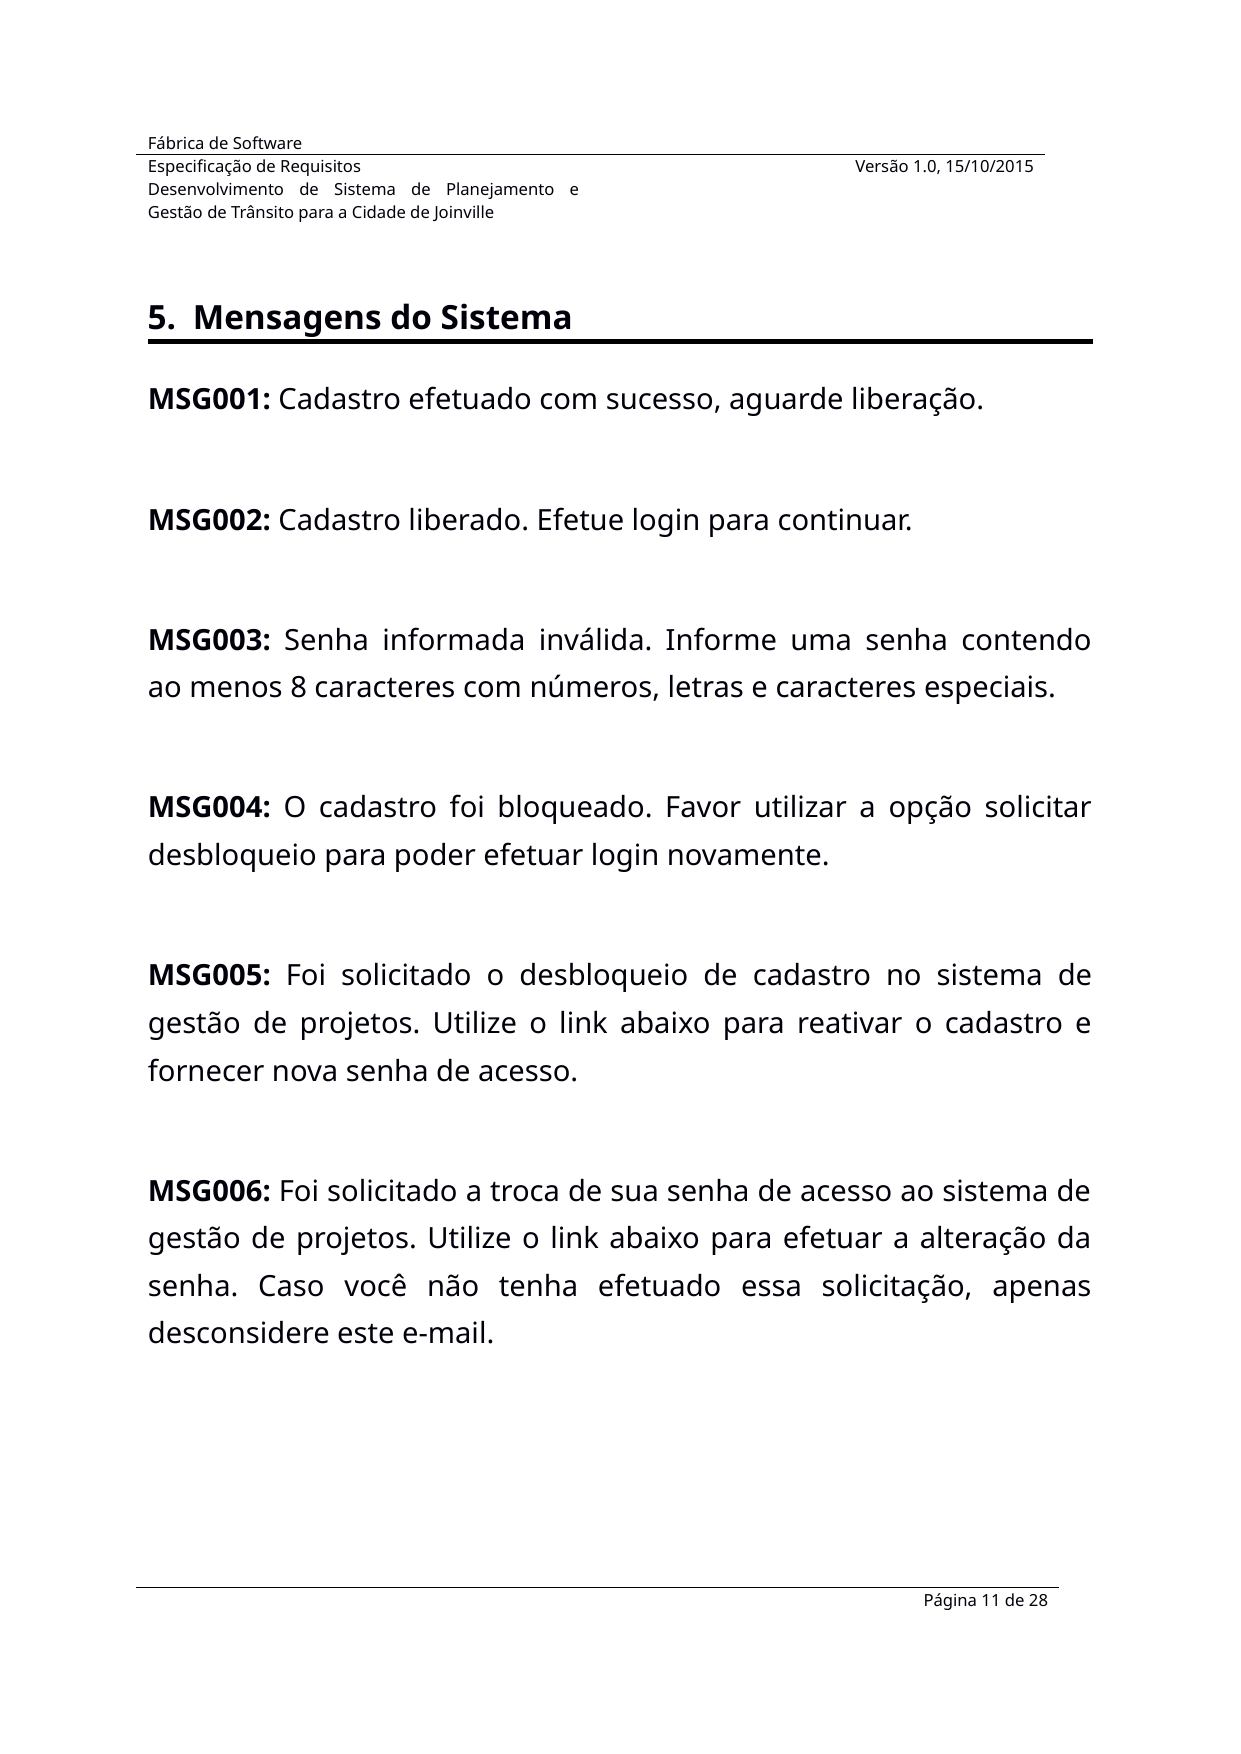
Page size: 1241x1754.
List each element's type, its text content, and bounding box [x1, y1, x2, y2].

text MSG004: O cadastro foi bloqueado. Favor utilizar a opção solicitar desbloqueio para poder efetuar login novamente. [148, 787, 1093, 874]
text MSG005: Foi solicitado o desbloqueio de cadastro no sistema de gestão de projetos. Utilize o link abaixo para reativar o cadastro e fornecer nova senha de acesso. [148, 954, 1093, 1089]
subtitle Mensagens do Sistema [147, 294, 1093, 344]
text MSG001: Cadastro efetuado com sucesso, aguarde liberação. [148, 378, 1093, 418]
text MSG002: Cadastro liberado. Efetue login para continuar. [148, 499, 1093, 538]
text MSG003: Senha informada inválida. Informe uma senha contendo ao menos 8 caracteres com números, letras e caracteres especiais. [148, 619, 1093, 706]
text MSG006: Foi solicitado a troca de sua senha de acesso ao sistema de gestão de projetos. Utilize o link abaixo para efetuar a alteração da senha. Caso você não tenha efetuado essa solicitação, apenas desconsidere este e-mail. [148, 1170, 1093, 1352]
